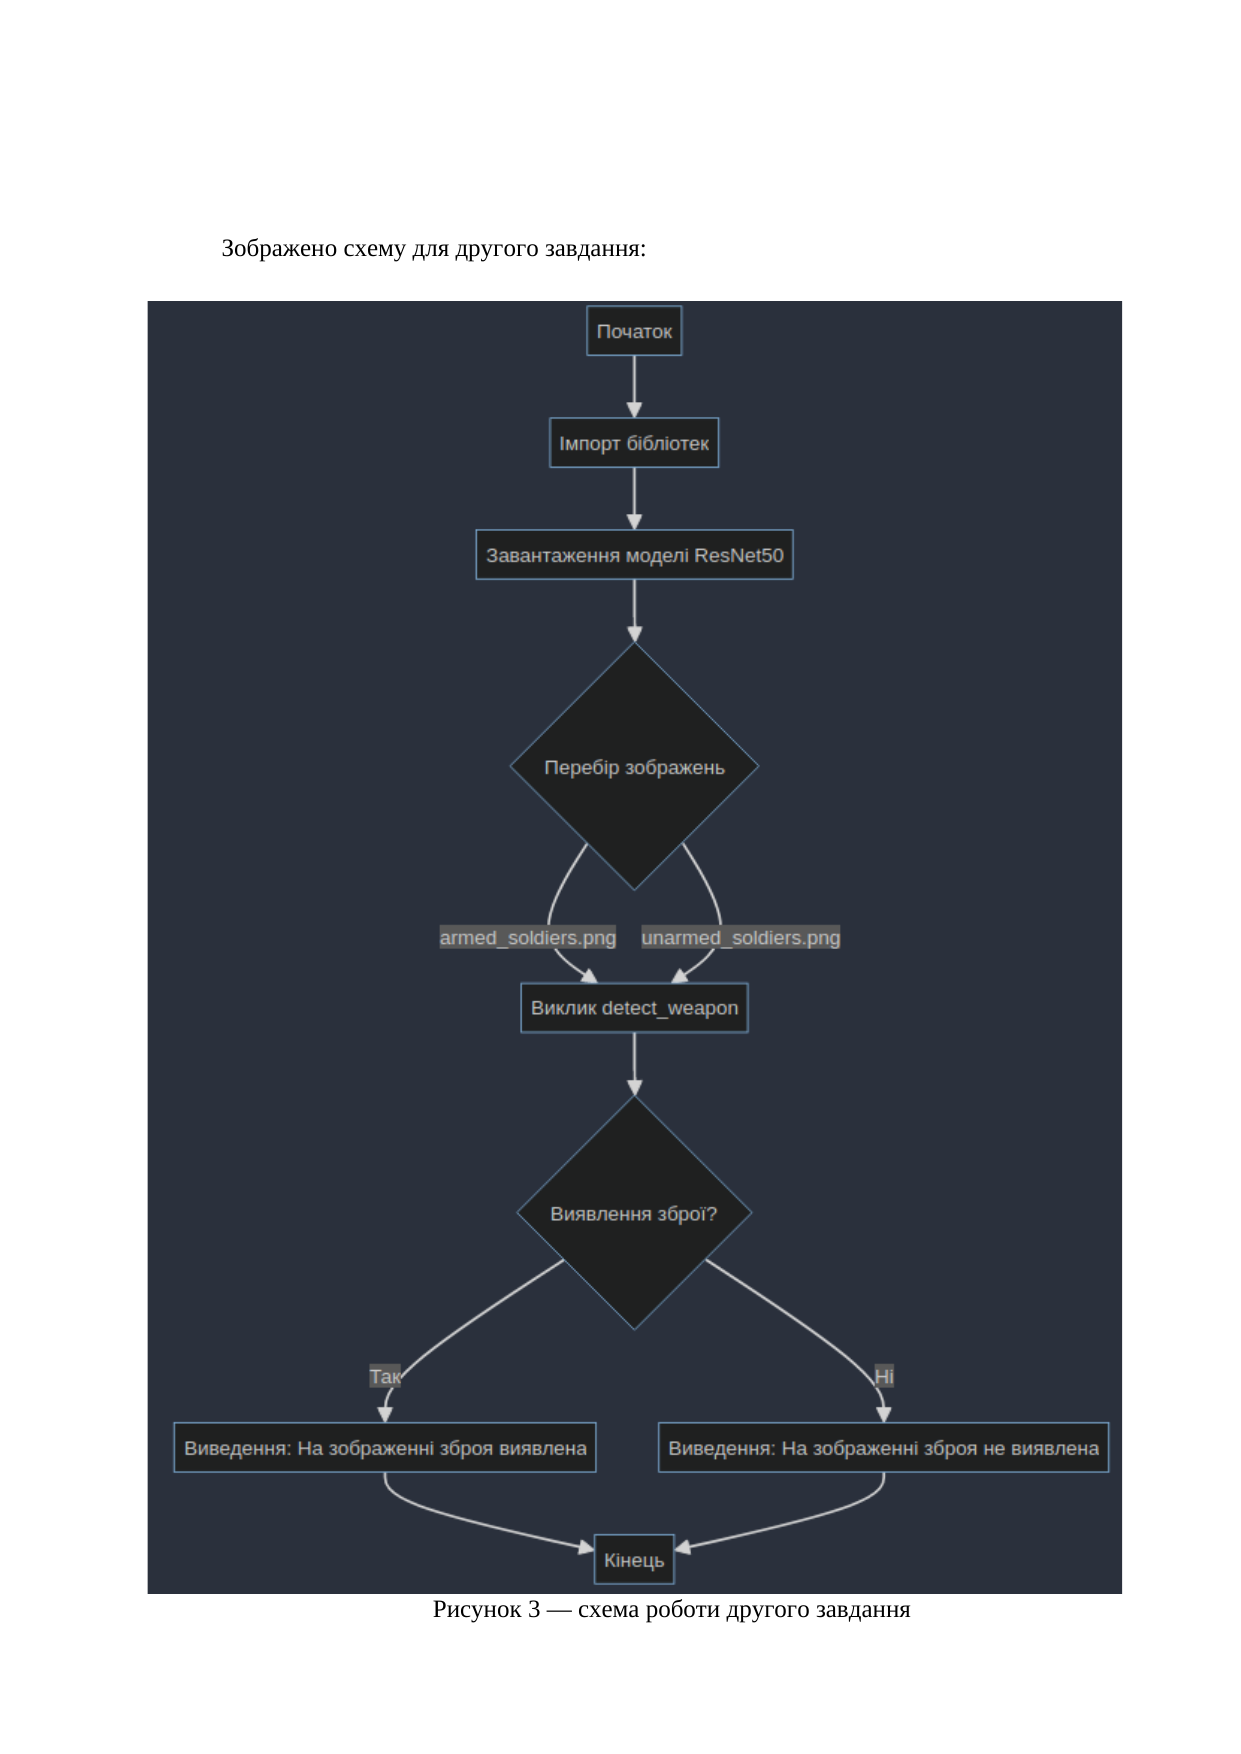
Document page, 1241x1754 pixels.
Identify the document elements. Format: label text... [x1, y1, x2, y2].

text Зображено схему для другого завдання: [221, 233, 1122, 262]
text Рисунок 3 — схема роботи другого завдання [221, 1594, 1122, 1623]
text [221, 291, 1122, 301]
picture [147, 301, 1123, 1594]
